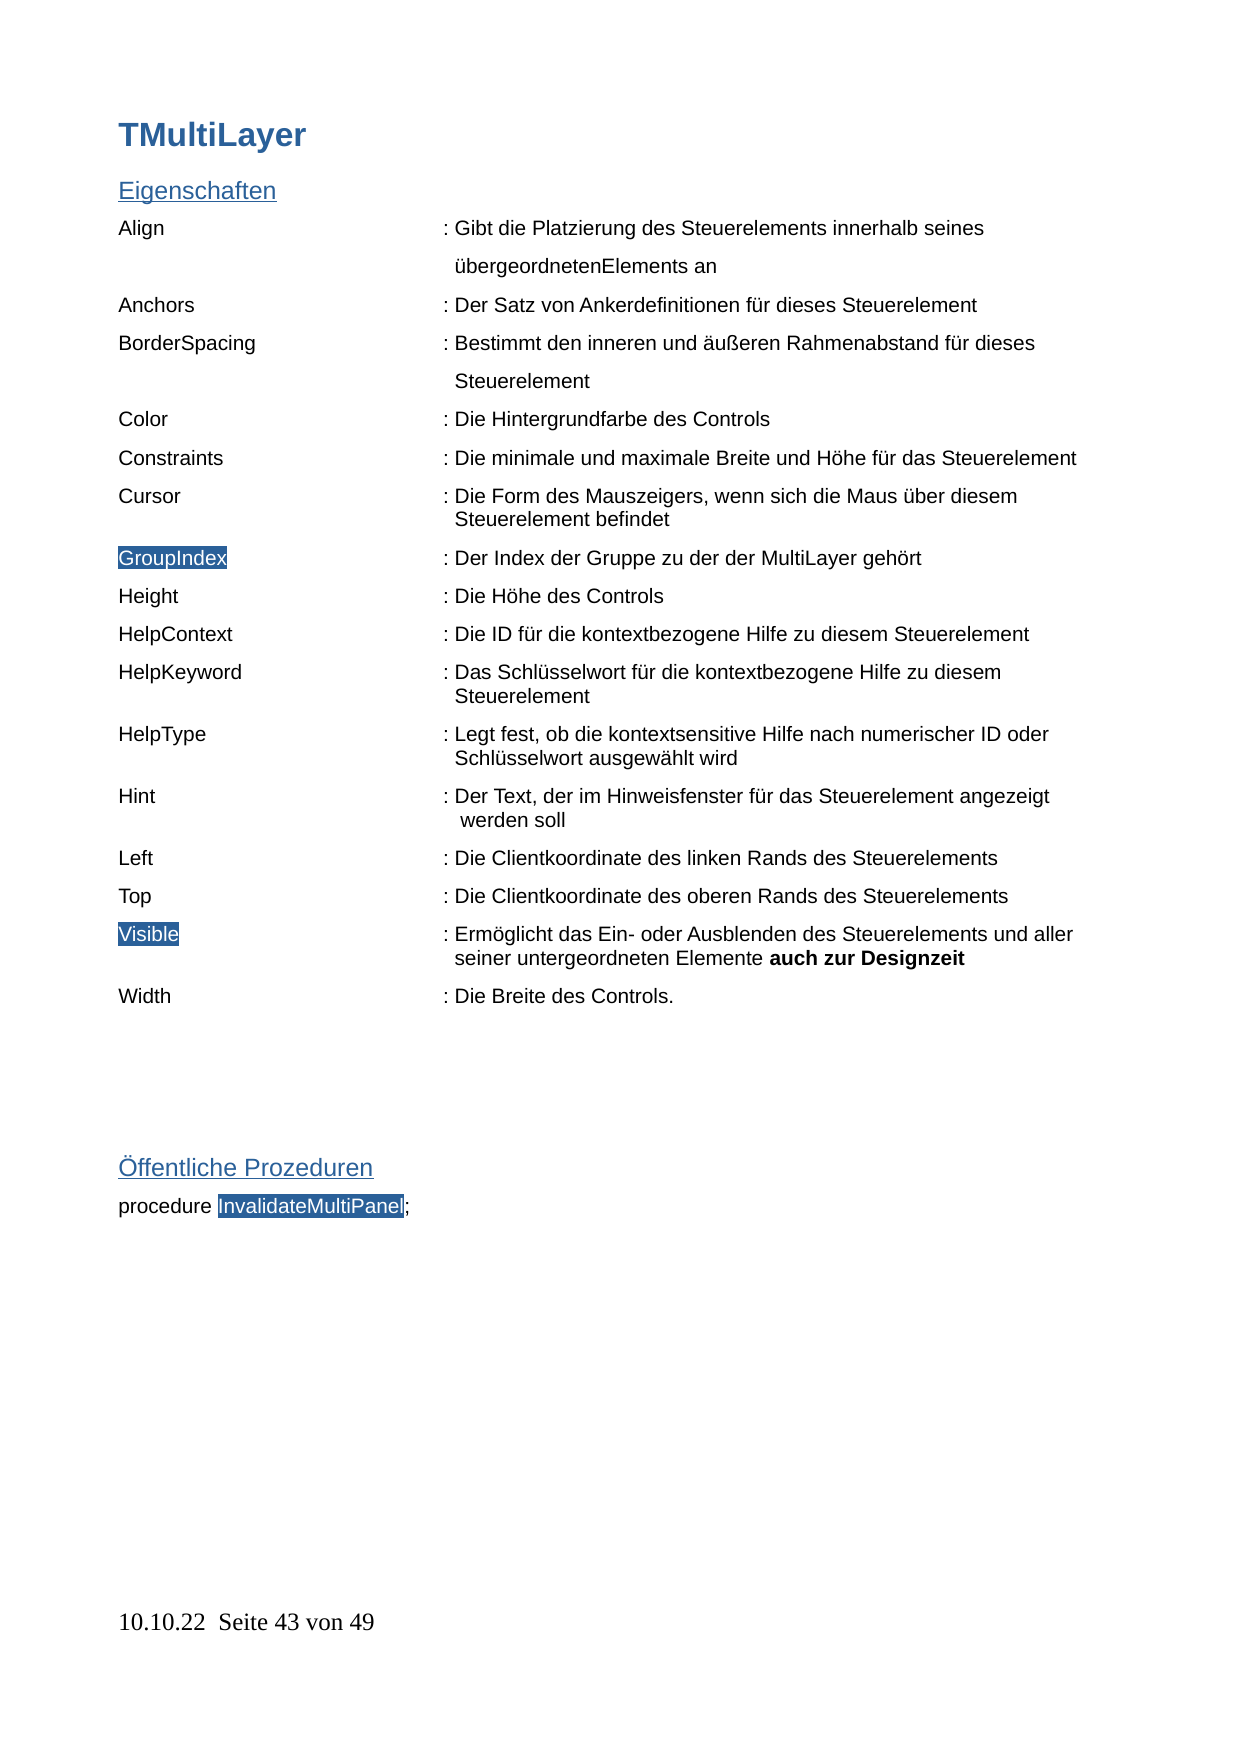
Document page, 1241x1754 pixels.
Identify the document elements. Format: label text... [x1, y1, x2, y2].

text GroupIndex : Der Index der Gruppe zu der der MultiLayer gehört [118, 546, 1122, 570]
text Anchors : Der Satz von Ankerdefinitionen für dieses Steuerelement [118, 293, 1122, 317]
text Left : Die Clientkoordinate des linken Rands des Steuerelements [118, 847, 1122, 870]
text Color : Die Hintergrundfarbe des Controls [118, 408, 1122, 432]
text Cursor : Die Form des Mauszeigers, wenn sich die Maus über diesem Steuerelement befindet [118, 484, 1122, 532]
text Visible : Ermöglicht das Ein- oder Ausblenden des Steuerelements und aller seiner untergeordneten Elemente auch zur Designzeit [118, 923, 1122, 970]
text Top : Die Clientkoordinate des oberen Rands des Steuerelements [118, 885, 1122, 908]
text HelpContext : Die ID für die kontextbezogene Hilfe zu diesem Steuerelement [118, 623, 1122, 646]
text Steuerelement [118, 370, 1122, 393]
text Constraints : Die minimale und maximale Breite und Höhe für das Steuerelement [118, 446, 1122, 470]
subtitle Öffentliche Prozeduren [118, 1152, 1122, 1182]
text Width : Die Breite des Controls. [118, 985, 1122, 1008]
text BorderSpacing : Bestimmt den inneren und äußeren Rahmenabstand für dieses [118, 331, 1122, 355]
text procedure InvalidateMultiPanel; [118, 1194, 1122, 1218]
text HelpType : Legt fest, ob die kontextsensitive Hilfe nach numerischer ID oder Schlüsselwort ausgewählt wird [118, 723, 1122, 770]
text Align : Gibt die Platzierung des Steuerelements innerhalb seines [118, 217, 1122, 240]
text HelpKeyword : Das Schlüsselwort für die kontextbezogene Hilfe zu diesem Steuerelement [118, 661, 1122, 708]
text Hint : Der Text, der im Hinweisfenster für das Steuerelement angezeigt werden soll [118, 785, 1122, 832]
text Height : Die Höhe des Controls [118, 584, 1122, 608]
subtitle TMultiLayer [118, 118, 1122, 153]
subtitle Eigenschaften [118, 181, 1122, 204]
text übergeordnetenElements an [118, 255, 1122, 279]
